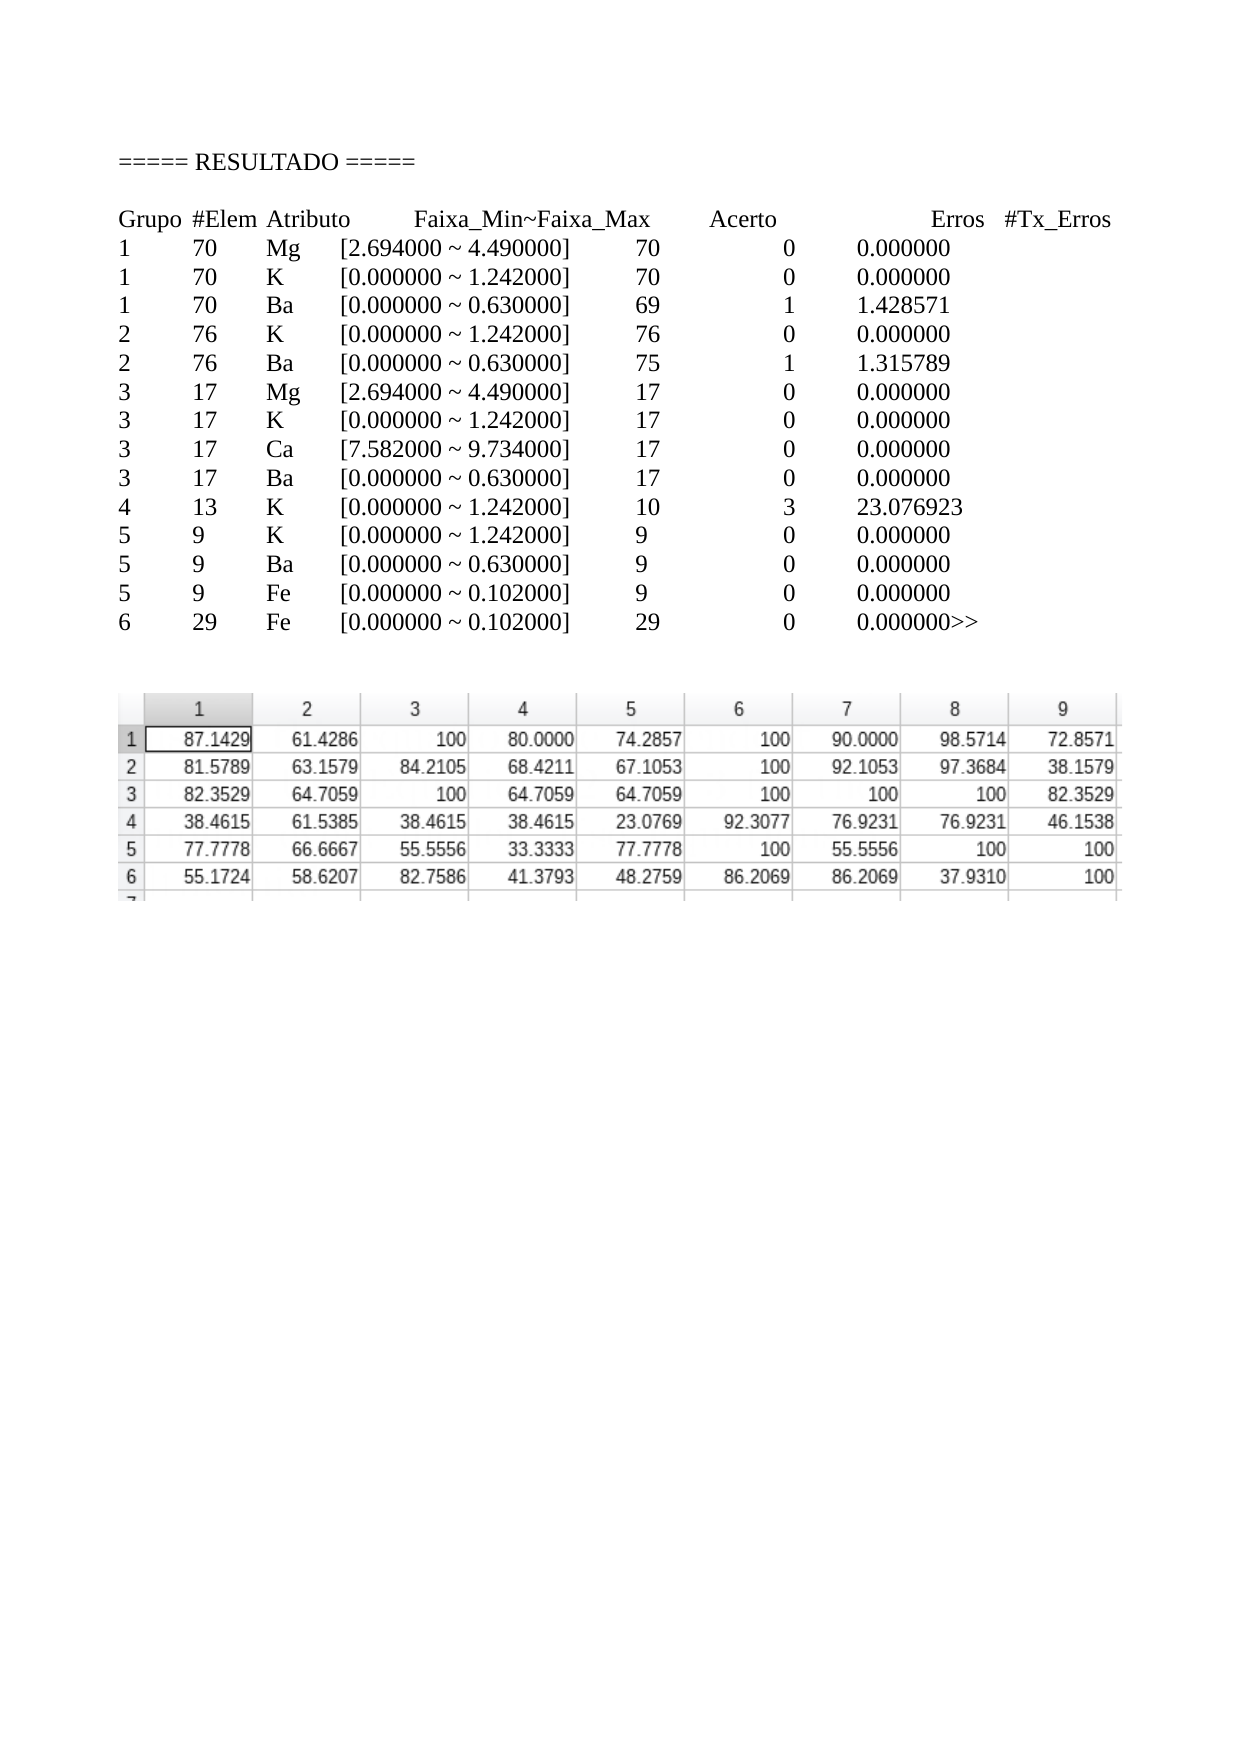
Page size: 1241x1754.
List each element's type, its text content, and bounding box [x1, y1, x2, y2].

text 5 9 Fe [0.000000 ~ 0.102000] 9 0 0.000000 [118, 578, 1122, 607]
text 5 9 K [0.000000 ~ 1.242000] 9 0 0.000000 [118, 521, 1122, 549]
text 1 70 Ba [0.000000 ~ 0.630000] 69 1 1.428571 [118, 291, 1122, 319]
text 4 13 K [0.000000 ~ 1.242000] 10 3 23.076923 [118, 492, 1122, 521]
text 3 17 K [0.000000 ~ 1.242000] 17 0 0.000000 [118, 406, 1122, 434]
text 1 70 Mg [2.694000 ~ 4.490000] 70 0 0.000000 [118, 233, 1122, 262]
text 2 76 K [0.000000 ~ 1.242000] 76 0 0.000000 [118, 319, 1122, 348]
text 6 29 Fe [0.000000 ~ 0.102000] 29 0 0.000000>> [118, 607, 1122, 636]
text 3 17 Ca [7.582000 ~ 9.734000] 17 0 0.000000 [118, 434, 1122, 463]
text ===== RESULTADO ===== [118, 147, 1122, 176]
text 3 17 Mg [2.694000 ~ 4.490000] 17 0 0.000000 [118, 377, 1122, 406]
text 2 76 Ba [0.000000 ~ 0.630000] 75 1 1.315789 [118, 348, 1122, 377]
text 1 70 K [0.000000 ~ 1.242000] 70 0 0.000000 [118, 262, 1122, 291]
text 5 9 Ba [0.000000 ~ 0.630000] 9 0 0.000000 [118, 549, 1122, 578]
text Grupo #Elem Atributo Faixa_Min~Faixa_Max Acerto Erros #Tx_Erros [118, 204, 1122, 233]
text 3 17 Ba [0.000000 ~ 0.630000] 17 0 0.000000 [118, 463, 1122, 492]
picture [118, 693, 1123, 901]
